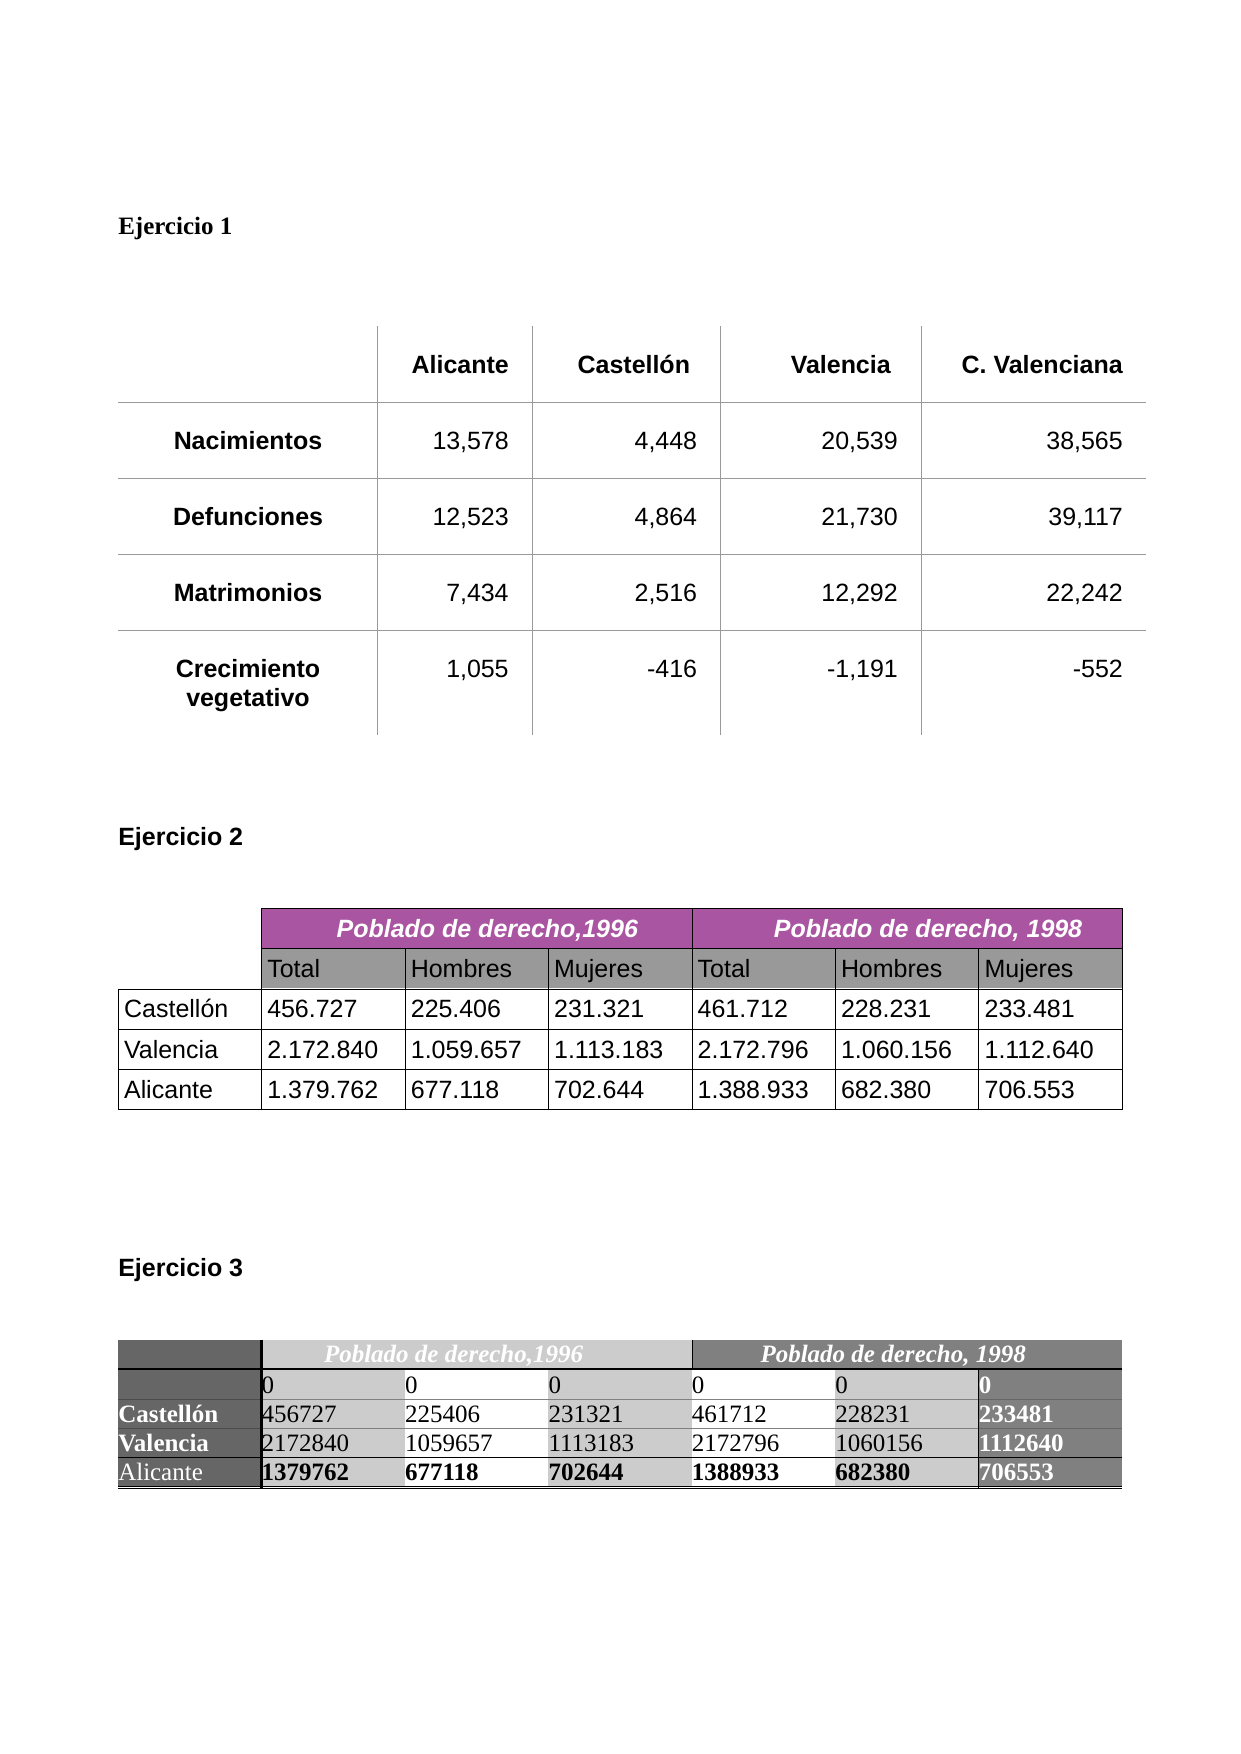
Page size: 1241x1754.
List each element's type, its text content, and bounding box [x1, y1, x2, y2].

table_cell 0 [405, 1370, 548, 1399]
table_cell 456727 [263, 1400, 405, 1428]
table_cell 21.730 [721, 479, 921, 554]
table_cell 20.539 [721, 403, 921, 478]
table_header Poblado de derecho,1996 [263, 1340, 692, 1368]
table_cell 1.388.933 [693, 1070, 835, 1109]
table_header Poblado de derecho, 1998 [693, 1340, 1122, 1368]
table_cell 4.864 [533, 479, 720, 554]
table_cell Crecimiento vegetativo [118, 631, 377, 735]
table_header Alicante [378, 326, 532, 402]
table_cell 456.727 [262, 990, 405, 1029]
table_cell 228.231 [836, 990, 978, 1029]
table_cell 225406 [405, 1400, 548, 1428]
table_cell 461.712 [693, 990, 835, 1029]
table_cell 677118 [405, 1458, 548, 1486]
table_cell -552 [922, 631, 1146, 735]
table_cell 233.481 [979, 990, 1122, 1029]
table_cell 1.379.762 [262, 1070, 405, 1109]
table_cell 4.448 [533, 403, 720, 478]
table_header C. Valenciana [922, 326, 1146, 402]
table_cell 461712 [692, 1400, 835, 1428]
table_header [118, 1340, 260, 1368]
table_cell 1379762 [263, 1458, 405, 1486]
table_cell Defunciones [118, 479, 377, 554]
table_cell 1.055 [378, 631, 532, 735]
table_cell -416 [533, 631, 720, 735]
table_cell Valencia [119, 1030, 261, 1069]
table_cell 231.321 [549, 990, 692, 1029]
table_cell 1060156 [835, 1429, 978, 1457]
table_cell 22.242 [922, 555, 1146, 630]
table_cell 1.060.156 [836, 1030, 978, 1069]
table_cell 2.172.840 [262, 1030, 405, 1069]
table_cell 2.516 [533, 555, 720, 630]
text Ejercicio 3 [118, 1253, 1122, 1282]
table_cell 0 [692, 1370, 835, 1399]
table_header [118, 908, 261, 948]
table_cell Mujeres [549, 949, 692, 988]
table_cell 38.565 [922, 403, 1146, 478]
table_cell 13.578 [378, 403, 532, 478]
table_cell 702644 [548, 1458, 692, 1486]
table_cell [118, 1370, 260, 1399]
table_cell 1059657 [405, 1429, 548, 1457]
table_header [118, 326, 377, 402]
table_cell 233481 [979, 1400, 1122, 1428]
table_cell Total [262, 949, 405, 988]
table_cell 7.434 [378, 555, 532, 630]
text Ejercicio 2 [118, 822, 1122, 850]
table_cell 702.644 [549, 1070, 692, 1109]
table_cell 706.553 [979, 1070, 1122, 1109]
table_header Poblado de derecho, 1998 [693, 909, 1122, 948]
table_cell Valencia [118, 1429, 260, 1457]
table_cell 1113183 [548, 1429, 692, 1457]
table_cell Hombres [406, 949, 548, 988]
table_cell 39.117 [922, 479, 1146, 554]
table_cell 677.118 [406, 1070, 548, 1109]
table_cell [118, 948, 261, 988]
table_cell Alicante [119, 1070, 261, 1109]
table_cell Castellón [118, 1400, 260, 1428]
table_cell Matrimonios [118, 555, 377, 630]
table_cell Total [693, 949, 835, 988]
text Ejercicio 1 [118, 211, 1122, 240]
table_cell 0 [548, 1370, 692, 1399]
table_cell 1.112.640 [979, 1030, 1122, 1069]
table_cell 682380 [835, 1458, 978, 1486]
table_cell 2172796 [692, 1429, 835, 1457]
table_cell 231321 [548, 1400, 692, 1428]
table_header Poblado de derecho,1996 [262, 909, 692, 948]
table_cell 682.380 [836, 1070, 978, 1109]
table_header Castellón [533, 326, 720, 402]
table_cell 1112640 [979, 1429, 1122, 1457]
table_cell 2.172.796 [693, 1030, 835, 1069]
table_cell Nacimientos [118, 403, 377, 478]
table_cell Alicante [118, 1458, 260, 1486]
table_cell 1.059.657 [406, 1030, 548, 1069]
table_header Valencia [721, 326, 921, 402]
table_cell 228231 [835, 1400, 978, 1428]
table_cell Castellón [119, 990, 261, 1029]
table_cell 1388933 [692, 1458, 835, 1486]
table_cell Mujeres [979, 949, 1122, 988]
table_cell 706553 [979, 1458, 1122, 1486]
table_cell 12.292 [721, 555, 921, 630]
table_cell -1.191 [721, 631, 921, 735]
table_cell 0 [263, 1370, 405, 1399]
table_cell Hombres [836, 949, 978, 988]
table_cell 0 [979, 1370, 1122, 1399]
table_cell 2172840 [263, 1429, 405, 1457]
table_cell 225.406 [406, 990, 548, 1029]
table_cell 12.523 [378, 479, 532, 554]
table_cell 0 [835, 1370, 978, 1399]
table_cell 1.113.183 [549, 1030, 692, 1069]
